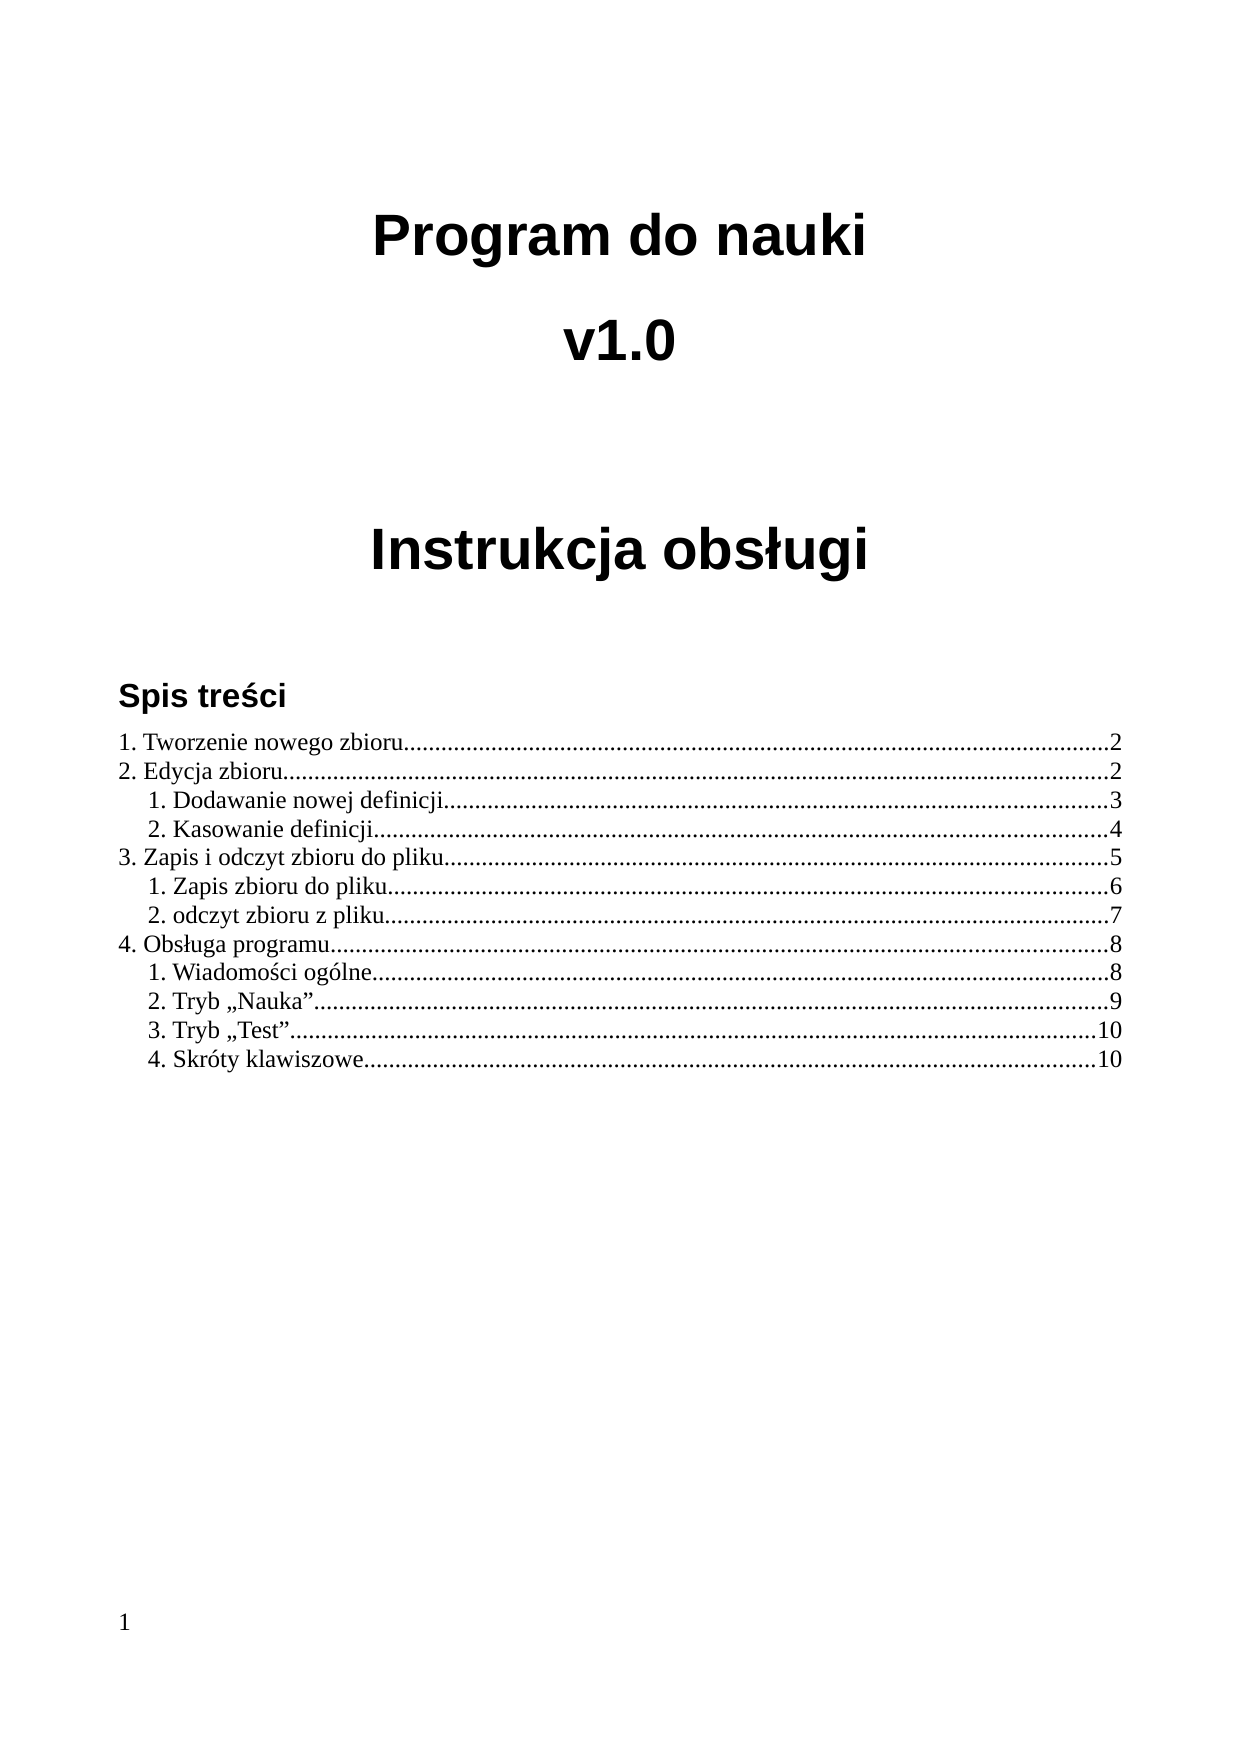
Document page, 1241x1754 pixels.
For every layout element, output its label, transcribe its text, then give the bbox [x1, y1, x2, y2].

title v1.0 [118, 305, 1122, 372]
title Instrukcja obsługi [118, 514, 1122, 581]
title Program do nauki [118, 201, 1122, 268]
text 1. Wiadomości ogólne 8 [148, 957, 1122, 986]
text 3. Tryb „Test” 10 [148, 1015, 1122, 1044]
text 2. Kasowanie definicji 4 [148, 814, 1122, 842]
text 2. odczyt zbioru z pliku 7 [148, 900, 1122, 929]
text 3. Zapis i odczyt zbioru do pliku 5 [118, 842, 1122, 871]
text 4. Skróty klawiszowe 10 [148, 1044, 1122, 1072]
subtitle Spis treści [118, 676, 1122, 715]
text 1. Dodawanie nowej definicji 3 [148, 785, 1122, 814]
text 1. Zapis zbioru do pliku 6 [148, 871, 1122, 900]
text 2. Tryb „Nauka” 9 [148, 986, 1122, 1015]
text 1. Tworzenie nowego zbioru 2 [118, 727, 1122, 756]
text 2. Edycja zbioru 2 [118, 756, 1122, 785]
text 4. Obsługa programu 8 [118, 929, 1122, 957]
